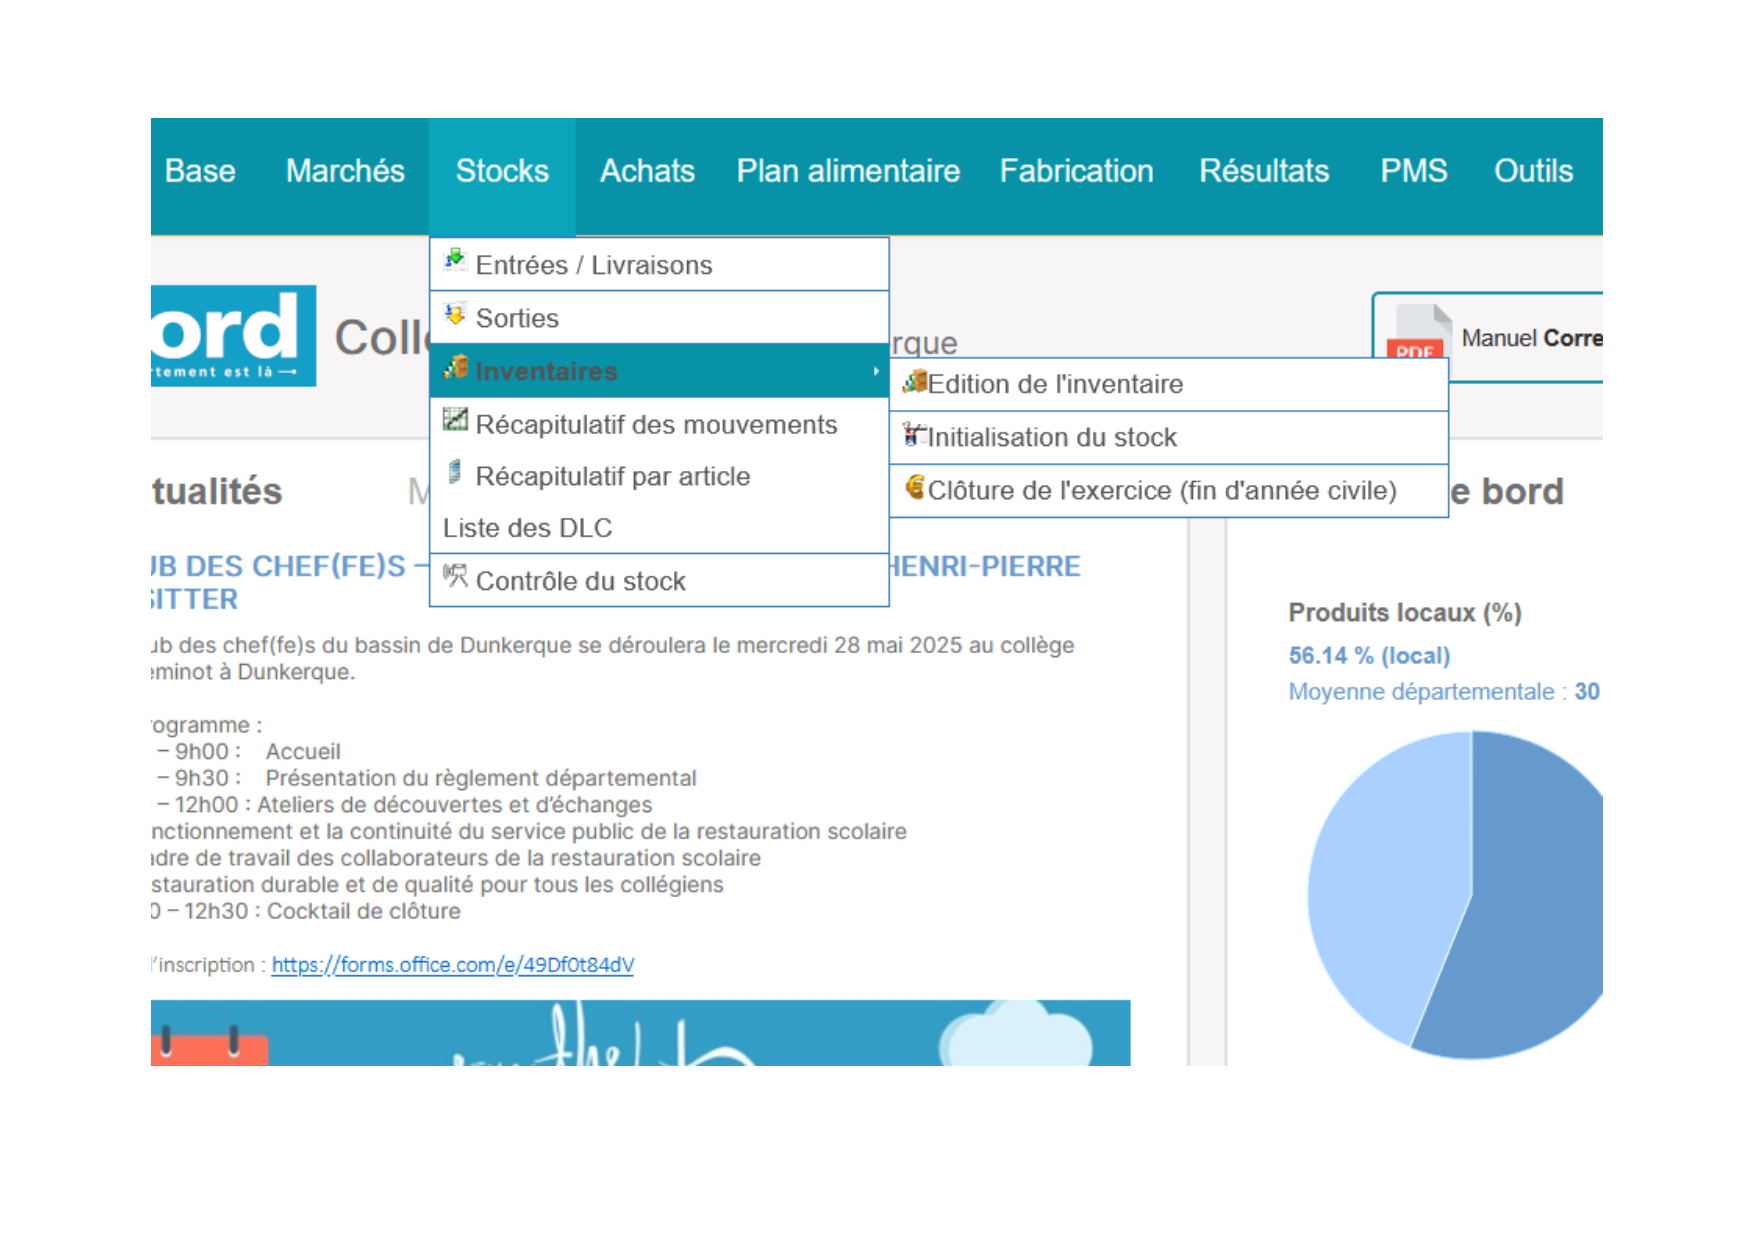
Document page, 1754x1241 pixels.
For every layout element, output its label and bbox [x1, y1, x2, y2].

picture [151, 118, 1603, 1066]
